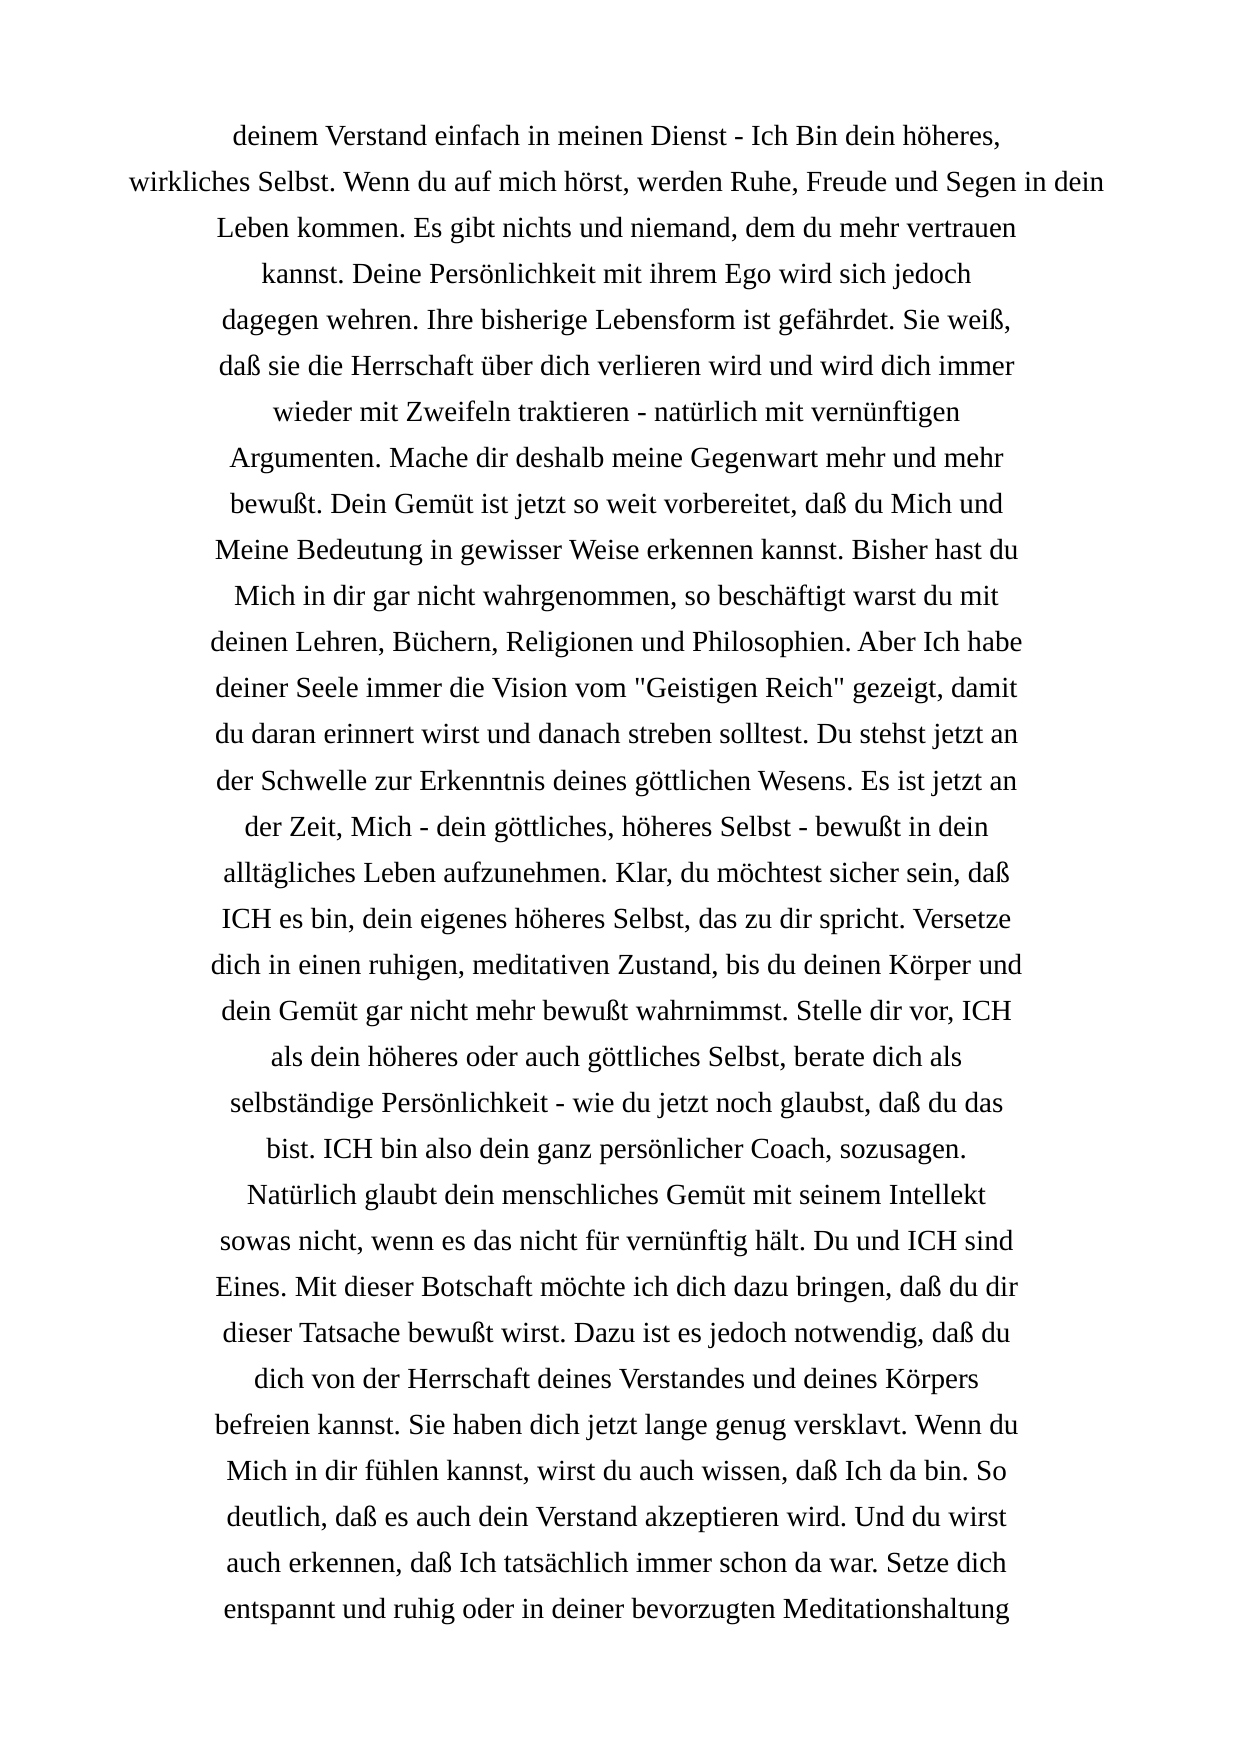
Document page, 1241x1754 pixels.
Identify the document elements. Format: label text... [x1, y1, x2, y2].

text Meine Bedeutung in gewisser Weise erkennen kannst. Bisher hast du [118, 532, 1122, 566]
text Eines. Mit dieser Botschaft möchte ich dich dazu bringen, daß du dir [118, 1269, 1122, 1303]
text deinen Lehren, Büchern, Religionen und Philosophien. Aber Ich habe [118, 624, 1122, 658]
text entspannt und ruhig oder in deiner bevorzugten Meditationshaltung [118, 1591, 1122, 1625]
text dagegen wehren. Ihre bisherige Lebensform ist gefährdet. Sie weiß, [118, 302, 1122, 336]
text selbständige Persönlichkeit - wie du jetzt noch glaubst, daß du das [118, 1085, 1122, 1118]
text wieder mit Zweifeln traktieren - natürlich mit vernünftigen [118, 394, 1122, 428]
text Mich in dir fühlen kannst, wirst du auch wissen, daß Ich da bin. So [118, 1453, 1122, 1487]
text dein Gemüt gar nicht mehr bewußt wahrnimmst. Stelle dir vor, ICH [118, 993, 1122, 1026]
text dieser Tatsache bewußt wirst. Dazu ist es jedoch notwendig, daß du [118, 1315, 1122, 1349]
text auch erkennen, daß Ich tatsächlich immer schon da war. Setze dich [118, 1545, 1122, 1579]
text als dein höheres oder auch göttliches Selbst, berate dich als [118, 1039, 1122, 1072]
text der Schwelle zur Erkenntnis deines göttlichen Wesens. Es ist jetzt an [118, 763, 1122, 796]
text daß sie die Herrschaft über dich verlieren wird und wird dich immer [118, 348, 1122, 382]
text alltägliches Leben aufzunehmen. Klar, du möchtest sicher sein, daß [118, 855, 1122, 888]
text Argumenten. Mache dir deshalb meine Gegenwart mehr und mehr [118, 440, 1122, 474]
text Natürlich glaubt dein menschliches Gemüt mit seinem Intellekt [118, 1177, 1122, 1211]
text dich von der Herrschaft deines Verstandes und deines Körpers [118, 1361, 1122, 1395]
text dich in einen ruhigen, meditativen Zustand, bis du deinen Körper und [118, 947, 1122, 980]
text deutlich, daß es auch dein Verstand akzeptieren wird. Und du wirst [118, 1499, 1122, 1533]
text Leben kommen. Es gibt nichts und niemand, dem du mehr vertrauen [118, 210, 1122, 244]
text der Zeit, Mich - dein göttliches, höheres Selbst - bewußt in dein [118, 809, 1122, 842]
text sowas nicht, wenn es das nicht für vernünftig hält. Du und ICH sind [118, 1223, 1122, 1257]
text bewußt. Dein Gemüt ist jetzt so weit vorbereitet, daß du Mich und [118, 486, 1122, 520]
text deiner Seele immer die Vision vom "Geistigen Reich" gezeigt, damit [118, 671, 1122, 704]
text deinem Verstand einfach in meinen Dienst - Ich Bin dein höheres, [118, 118, 1122, 152]
text ICH es bin, dein eigenes höheres Selbst, das zu dir spricht. Versetze [118, 901, 1122, 934]
text wirkliches Selbst. Wenn du auf mich hörst, werden Ruhe, Freude und Segen in dein [118, 164, 1122, 198]
text du daran erinnert wirst und danach streben solltest. Du stehst jetzt an [118, 717, 1122, 750]
text befreien kannst. Sie haben dich jetzt lange genug versklavt. Wenn du [118, 1407, 1122, 1441]
text bist. ICH bin also dein ganz persönlicher Coach, sozusagen. [118, 1131, 1122, 1164]
text kannst. Deine Persönlichkeit mit ihrem Ego wird sich jedoch [118, 256, 1122, 290]
text Mich in dir gar nicht wahrgenommen, so beschäftigt warst du mit [118, 578, 1122, 612]
